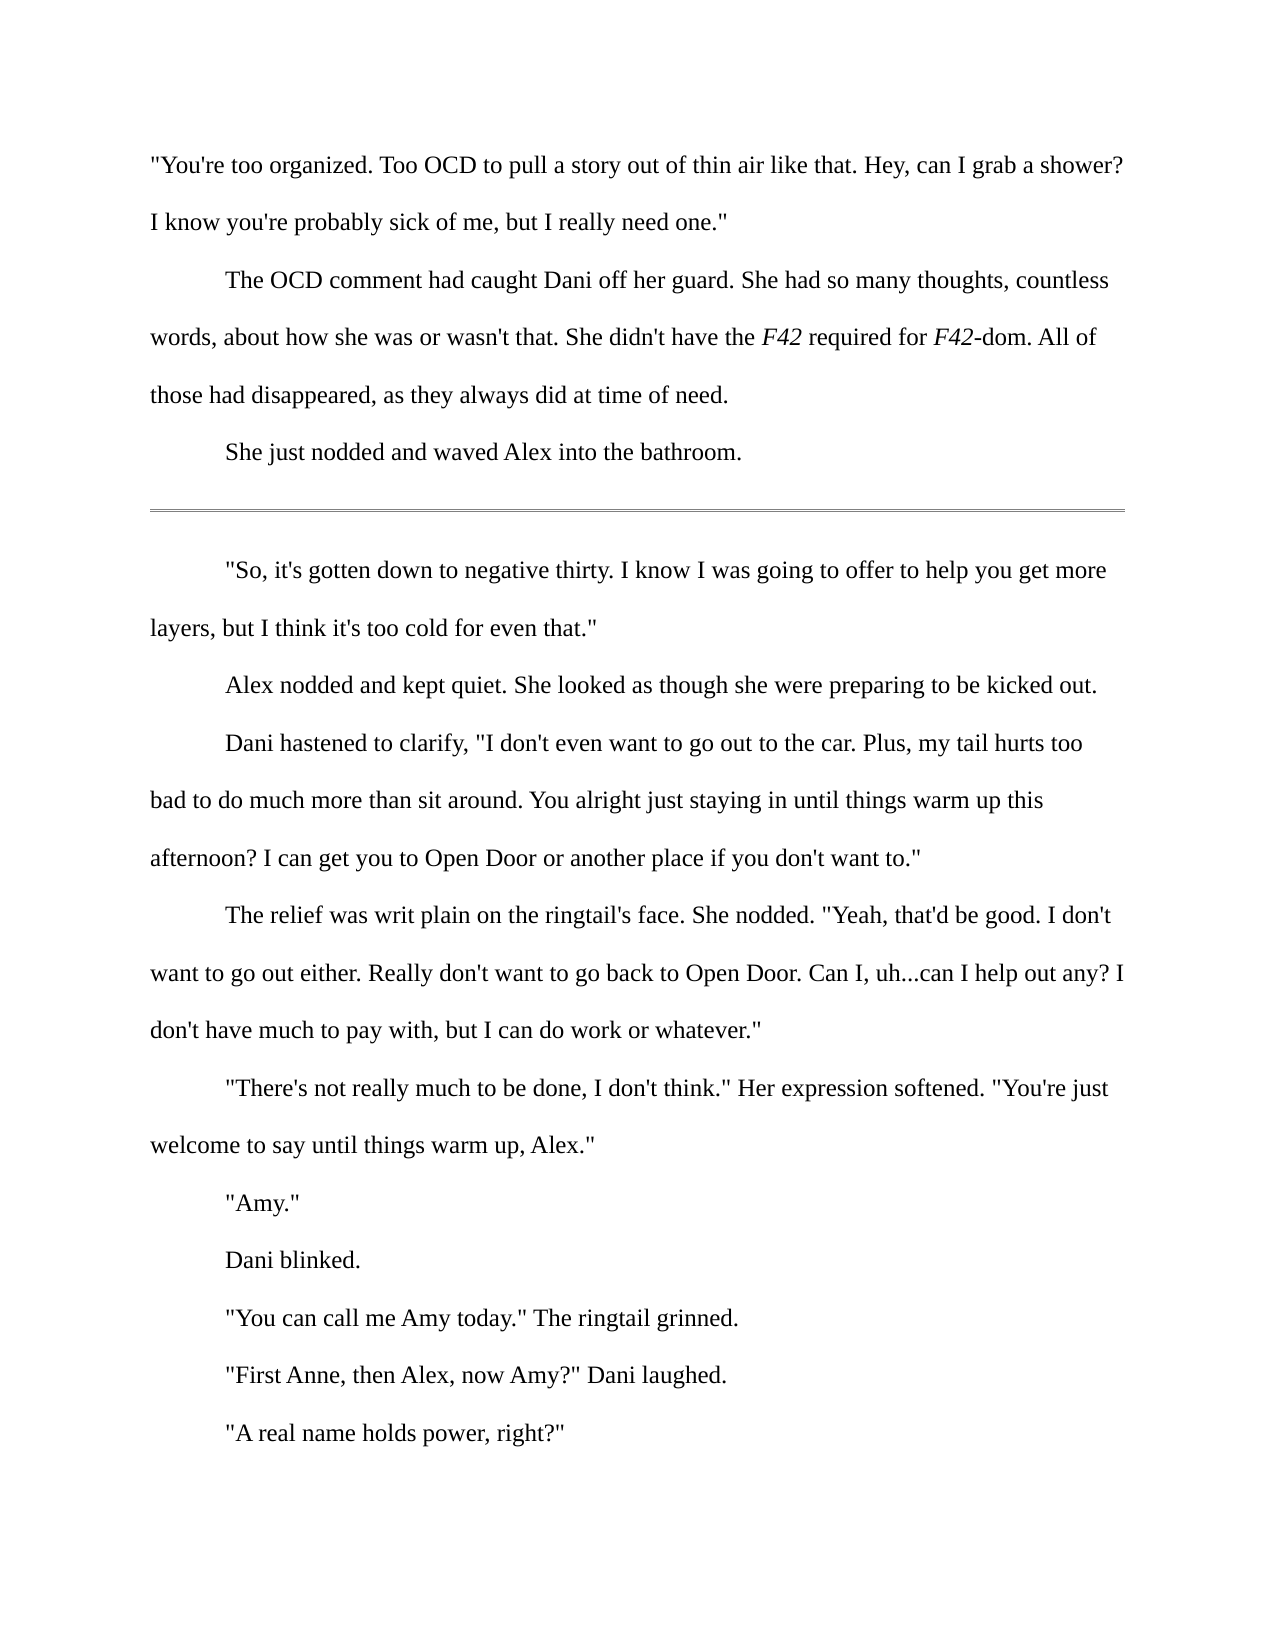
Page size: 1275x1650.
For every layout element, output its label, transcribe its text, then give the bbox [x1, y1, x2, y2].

text The relief was writ plain on the ringtail's face. She nodded. "Yeah, that'd be good. I don't want to go out either. Really don't want to go back to Open Door. Can I, uh...can I help out any? I don't have much to pay with, but I can do work or whatever." [150, 901, 1125, 1044]
text "You can call me Amy today." The ringtail grinned. [150, 1303, 1125, 1332]
text "You're too organized. Too OCD to pull a story out of thin air like that. Hey, can I grab a shower? I know you're probably sick of me, but I really need one." [150, 150, 1125, 236]
text Dani blinked. [150, 1246, 1125, 1274]
text Alex nodded and kept quiet. She looked as though she were preparing to be kicked out. [150, 671, 1125, 699]
text "There's not really much to be done, I don't think." Her expression softened. "You're just welcome to say until things warm up, Alex." [150, 1073, 1125, 1159]
text Dani hastened to clarify, "I don't even want to go out to the car. Plus, my tail hurts too bad to do much more than sit around. You alright just staying in until things warm up this afternoon? I can get you to Open Door or another place if you don't want to." [150, 728, 1125, 872]
text "Amy." [150, 1188, 1125, 1217]
text She just nodded and waved Alex into the bathroom. [150, 437, 1125, 466]
text "First Anne, then Alex, now Amy?" Dani laughed. [150, 1361, 1125, 1389]
text "A real name holds power, right?" [150, 1418, 1125, 1447]
text "So, it's gotten down to negative thirty. I know I was going to offer to help you get more layers, but I think it's too cold for even that." [150, 556, 1125, 642]
text The OCD comment had caught Dani off her guard. She had so many thoughts, countless words, about how she was or wasn't that. She didn't have the F42 required for F42-dom. All of those had disappeared, as they always did at time of need. [150, 265, 1125, 409]
